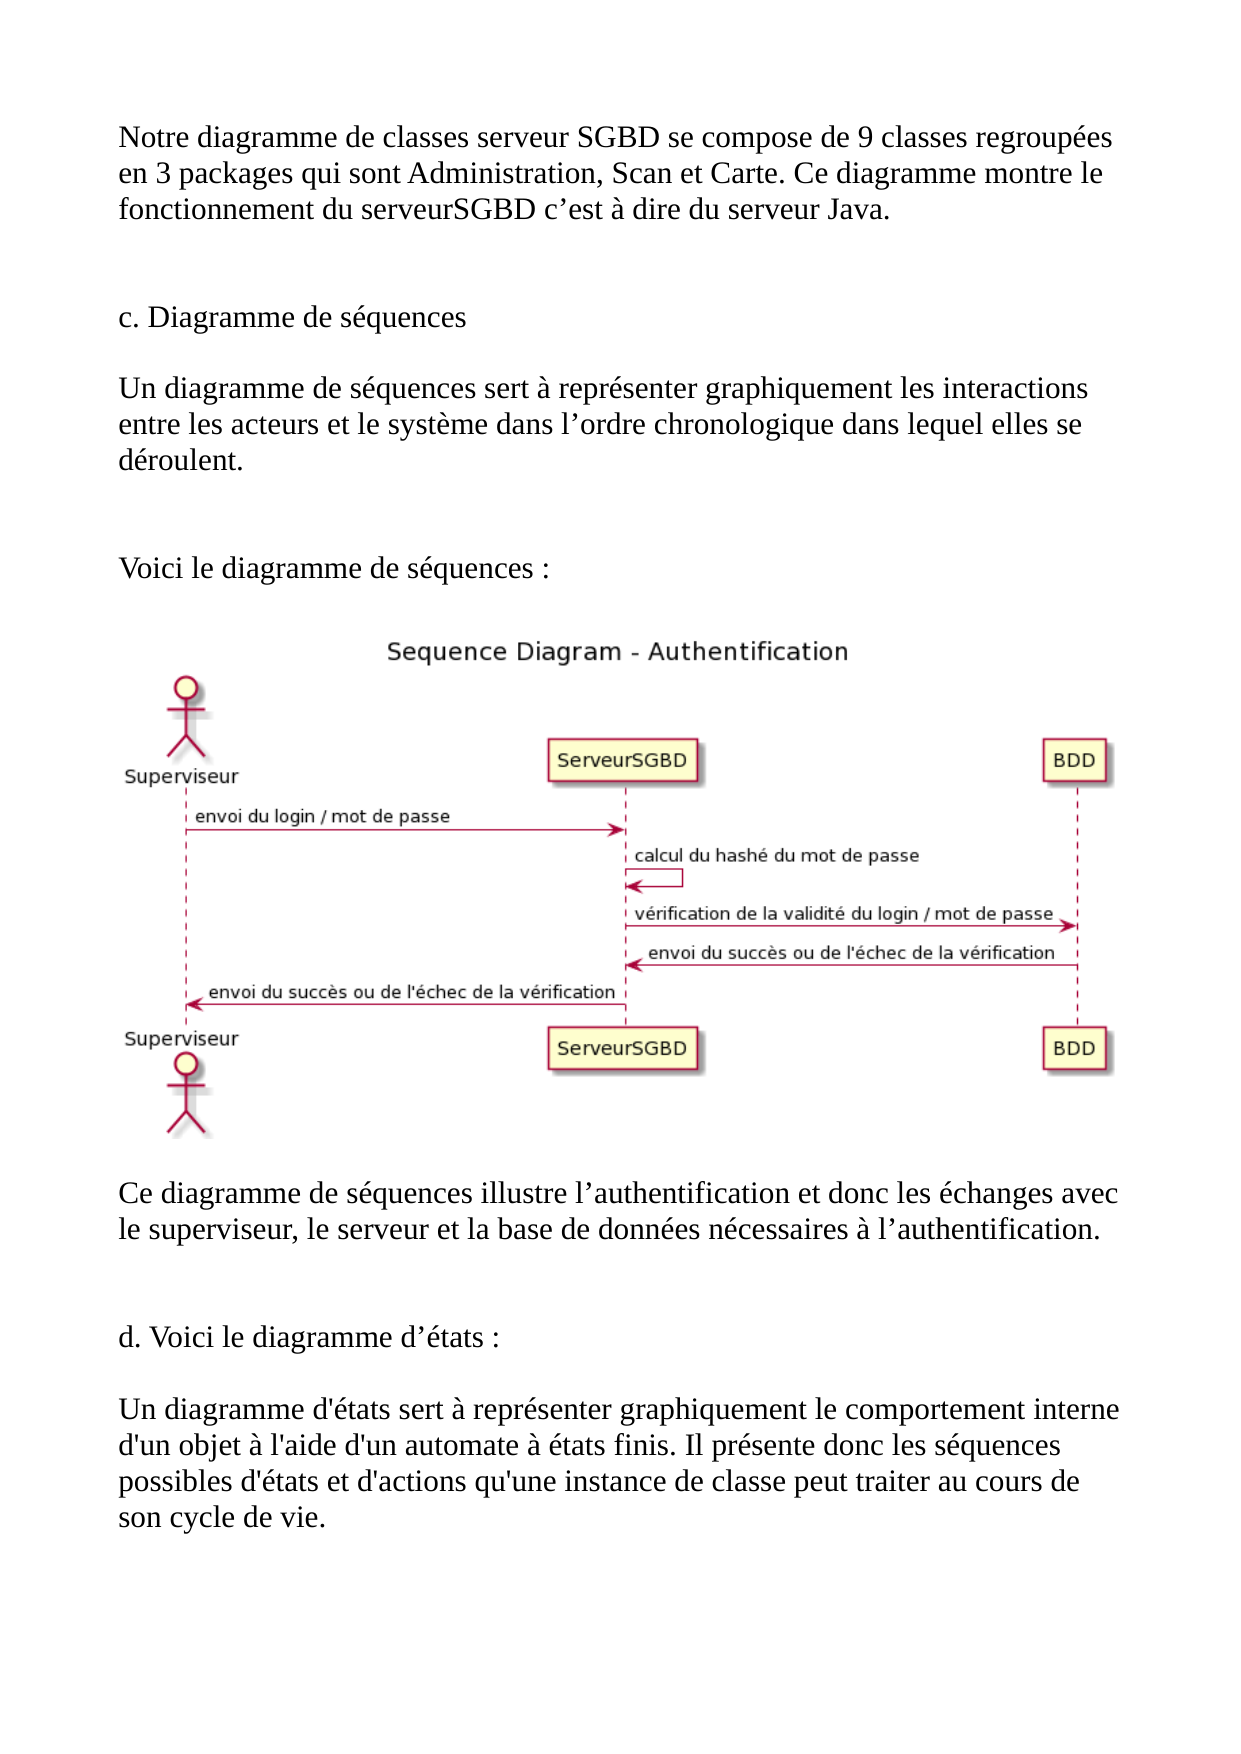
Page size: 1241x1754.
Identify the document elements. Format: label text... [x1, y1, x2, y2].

picture [118, 621, 1123, 1139]
text c. Diagramme de séquences [118, 298, 1122, 334]
text d. Voici le diagramme d’états : [118, 1318, 1122, 1354]
text Un diagramme d'états sert à représenter graphiquement le comportement interne d'un objet à l'aide d'un automate à états finis. Il présente donc les séquences possibles d'états et d'actions qu'une instance de classe peut traiter au cours de son cycle de vie. [118, 1390, 1122, 1534]
text Un diagramme de séquences sert à représenter graphiquement les interactions entre les acteurs et le système dans l’ordre chronologique dans lequel elles se déroulent. [118, 370, 1122, 477]
text Ce diagramme de séquences illustre l’authentification et donc les échanges avec le superviseur, le serveur et la base de données nécessaires à l’authentification. [118, 1175, 1122, 1247]
text Voici le diagramme de séquences : [118, 549, 1122, 585]
text Notre diagramme de classes serveur SGBD se compose de 9 classes regroupées en 3 packages qui sont Administration, Scan et Carte. Ce diagramme montre le fonctionnement du serveurSGBD c’est à dire du serveur Java. [118, 118, 1122, 226]
